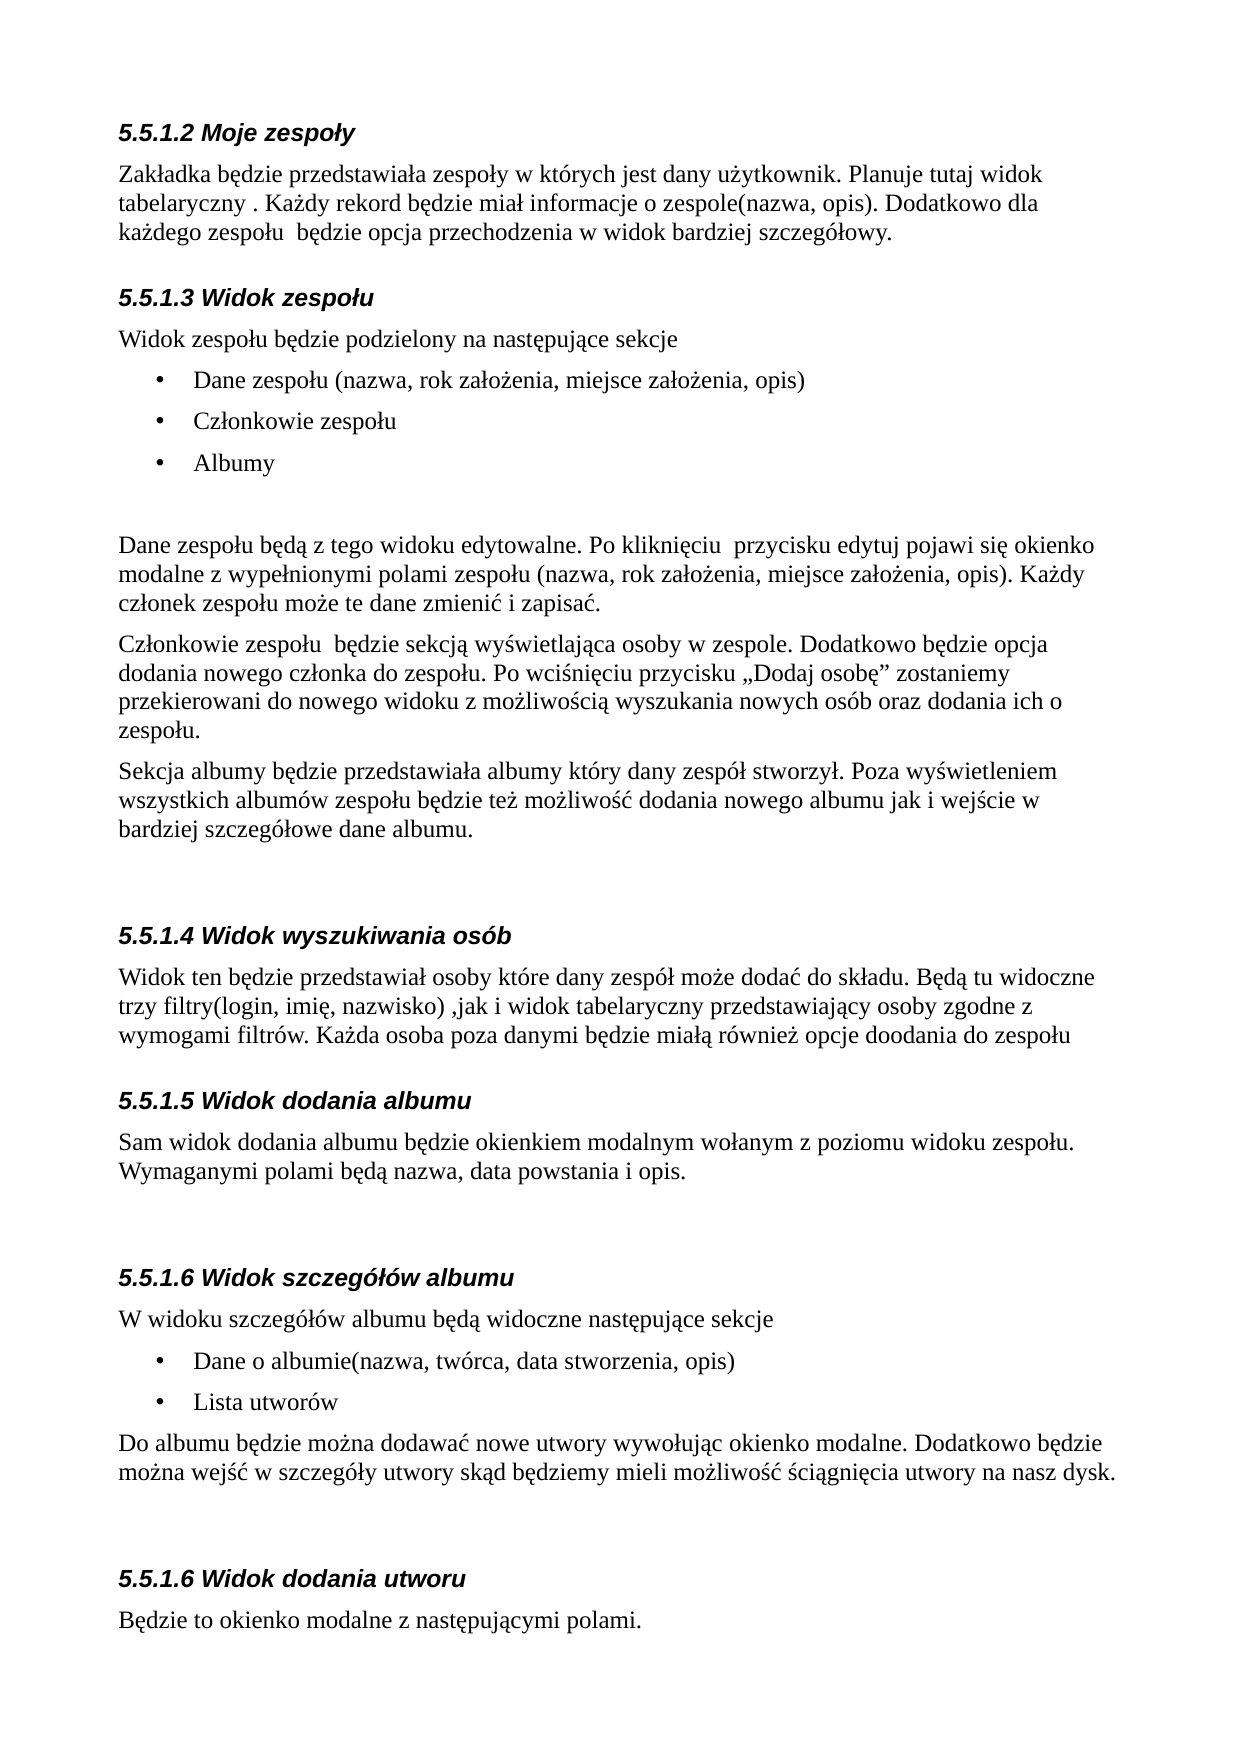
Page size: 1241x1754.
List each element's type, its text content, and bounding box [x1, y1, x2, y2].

text Sekcja albumy będzie przedstawiała albumy który dany zespół stworzył. Poza wyświetleniem wszystkich albumów zespołu będzie też możliwość dodania nowego albumu jak i wejście w bardziej szczegółowe dane albumu. [118, 756, 1122, 843]
text Zakładka będzie przedstawiała zespoły w których jest dany użytkownik. Planuje tutaj widok tabelaryczny . Każdy rekord będzie miał informacje o zespole(nazwa, opis). Dodatkowo dla każdego zespołu będzie opcja przechodzenia w widok bardziej szczegółowy. [118, 159, 1122, 245]
subtitle 5.5.1.4 Widok wyszukiwania osób [118, 921, 1122, 950]
text Do albumu będzie można dodawać nowe utwory wywołując okienko modalne. Dodatkowo będzie można wejść w szczegóły utwory skąd będziemy mieli możliwość ściągnięcia utwory na nasz dysk. [118, 1428, 1122, 1486]
text Członkowie zespołu będzie sekcją wyświetlająca osoby w zespole. Dodatkowo będzie opcja dodania nowego członka do zespołu. Po wciśnięciu przycisku „Dodaj osobę” zostaniemy przekierowani do nowego widoku z możliwością wyszukania nowych osób oraz dodania ich o zespołu. [118, 629, 1122, 744]
list Lista utworów [156, 1387, 1122, 1416]
subtitle 5.5.1.6 Widok dodania utworu [118, 1564, 1122, 1593]
text Widok ten będzie przedstawiał osoby które dany zespół może dodać do składu. Będą tu widoczne trzy filtry(login, imię, nazwisko) ,jak i widok tabelaryczny przedstawiający osoby zgodne z wymogami filtrów. Każda osoba poza danymi będzie miałą również opcje doodania do zespołu [118, 962, 1122, 1049]
list Dane o albumie(nazwa, twórca, data stworzenia, opis) [156, 1346, 1122, 1374]
text Dane zespołu będą z tego widoku edytowalne. Po kliknięciu przycisku edytuj pojawi się okienko modalne z wypełnionymi polami zespołu (nazwa, rok założenia, miejsce założenia, opis). Każdy członek zespołu może te dane zmienić i zapisać. [118, 530, 1122, 616]
text Będzie to okienko modalne z następującymi polami. [118, 1606, 1122, 1634]
text W widoku szczegółów albumu będą widoczne następujące sekcje [118, 1304, 1122, 1333]
subtitle 5.5.1.6 Widok szczegółów albumu [118, 1263, 1122, 1292]
text Sam widok dodania albumu będzie okienkiem modalnym wołanym z poziomu widoku zespołu. Wymaganymi polami będą nazwa, data powstania i opis. [118, 1127, 1122, 1185]
subtitle 5.5.1.5 Widok dodania albumu [118, 1086, 1122, 1115]
list Członkowie zespołu [156, 406, 1122, 435]
list Dane zespołu (nazwa, rok założenia, miejsce założenia, opis) [156, 365, 1122, 394]
list Albumy [156, 448, 1122, 476]
text Widok zespołu będzie podzielony na następujące sekcje [118, 324, 1122, 353]
subtitle 5.5.1.2 Moje zespoły [118, 118, 1122, 147]
subtitle 5.5.1.3 Widok zespołu [118, 283, 1122, 311]
